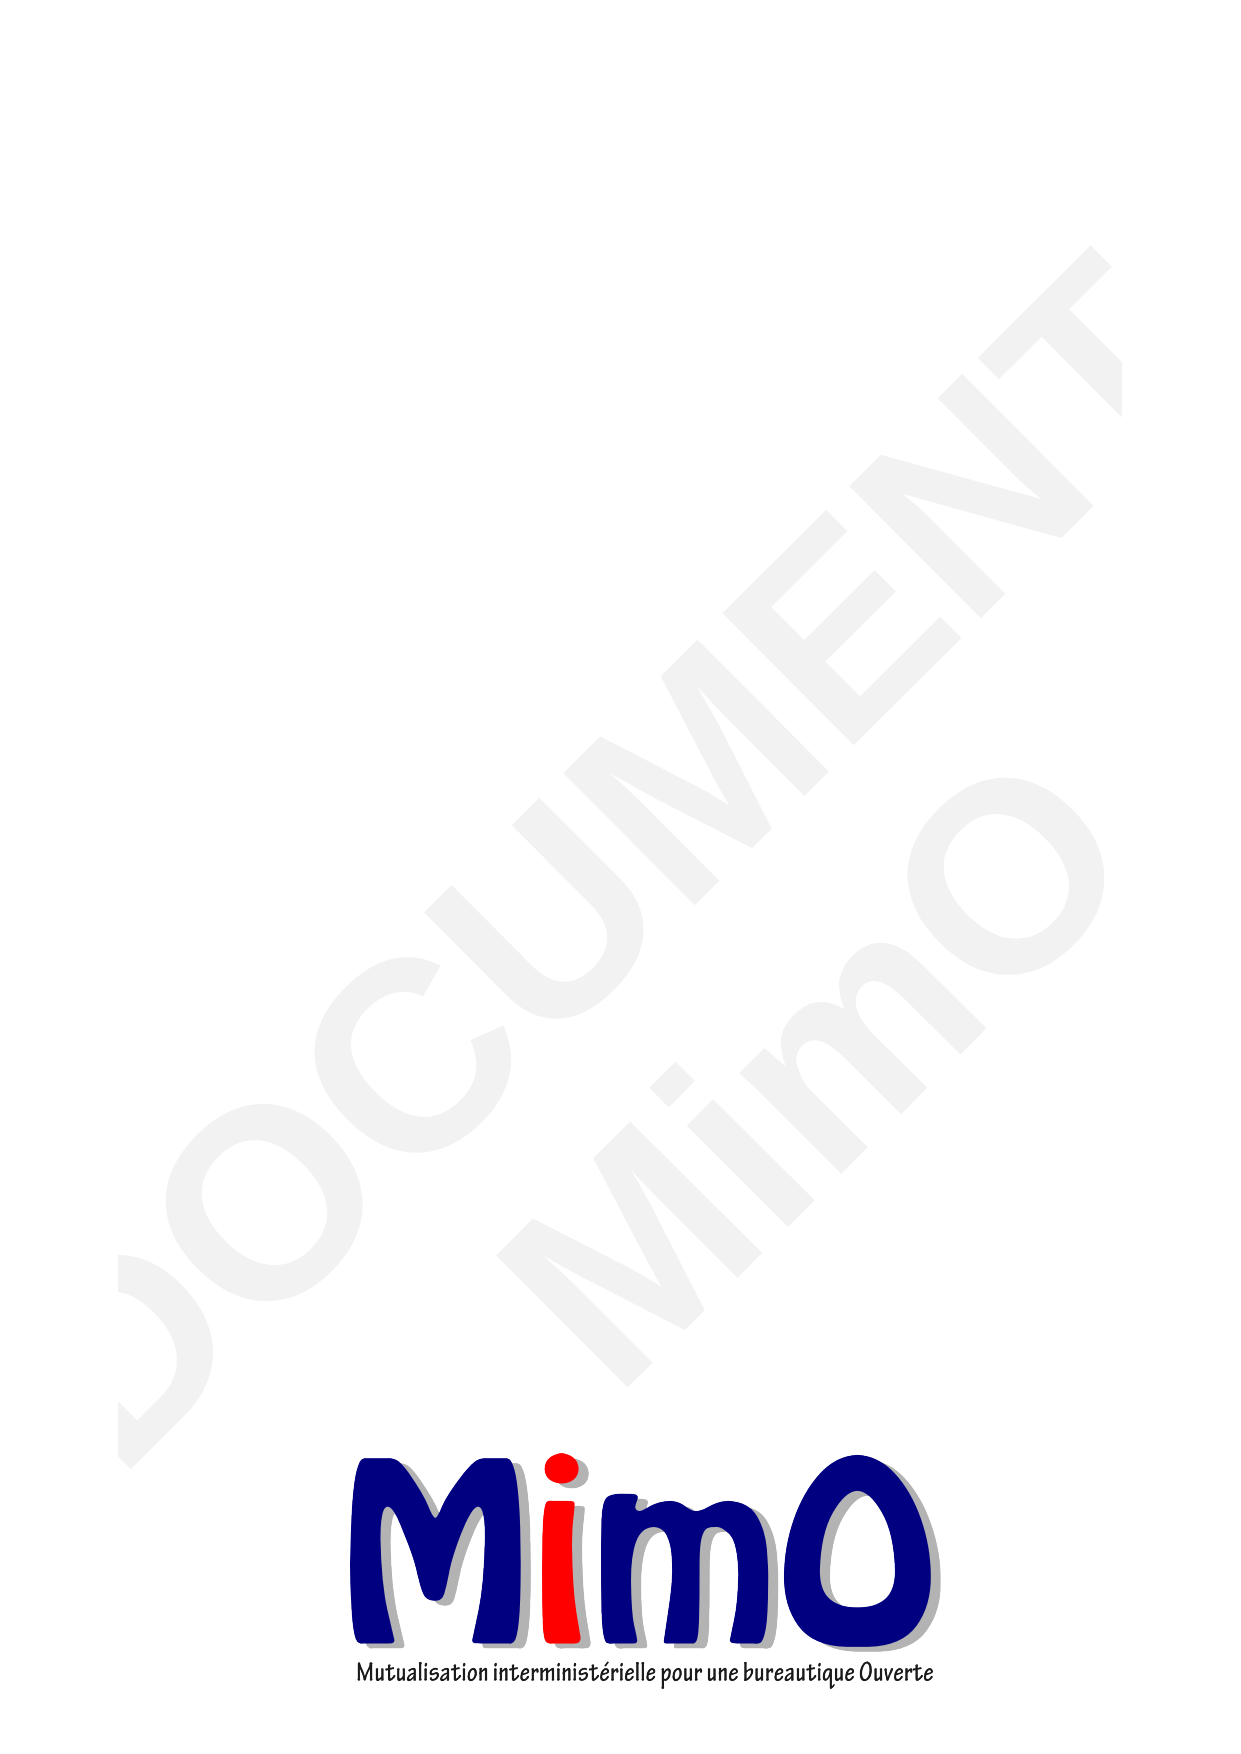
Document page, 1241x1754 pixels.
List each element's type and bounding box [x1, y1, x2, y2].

picture [350, 1453, 941, 1689]
